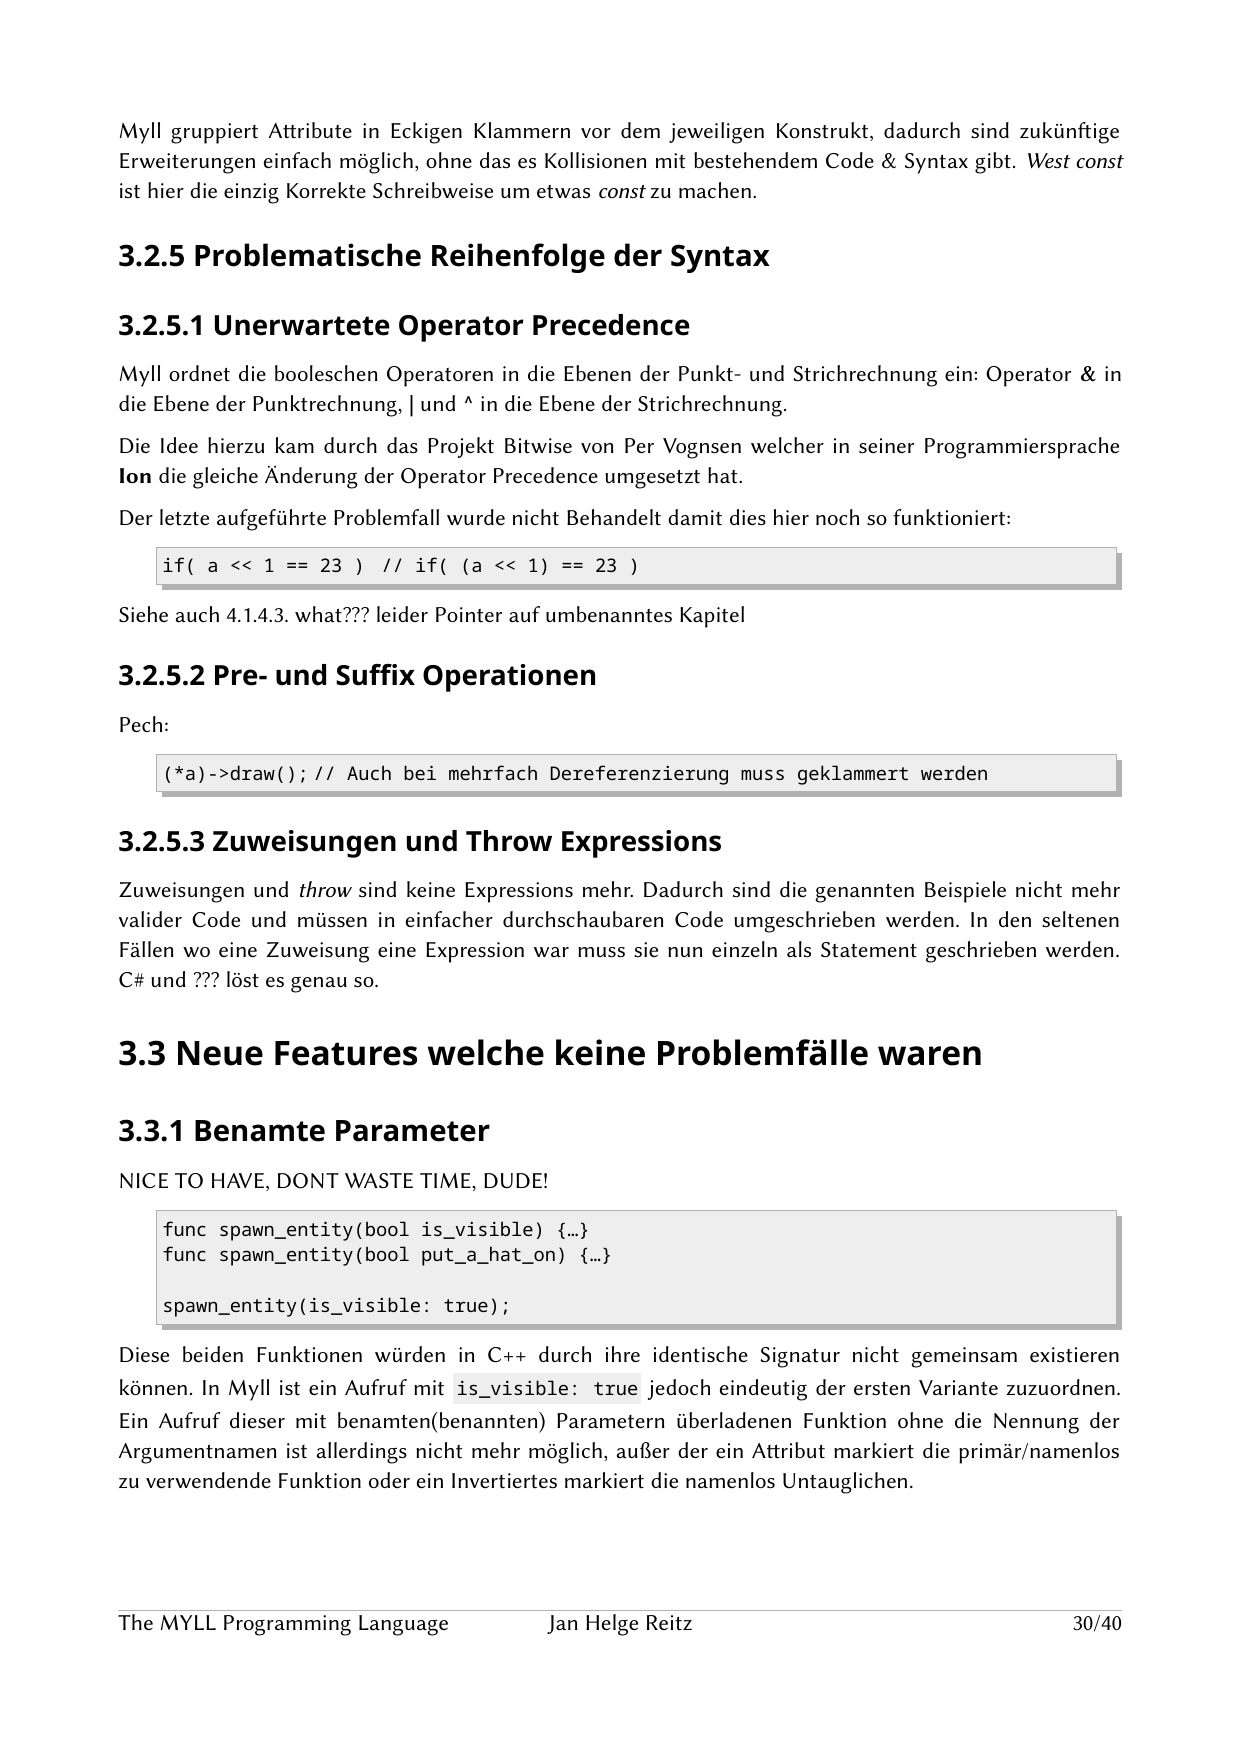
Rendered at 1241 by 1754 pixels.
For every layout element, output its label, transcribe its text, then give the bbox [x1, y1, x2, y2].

subtitle Neue Features welche keine Problemfälle waren [118, 1030, 1122, 1076]
subtitle Benamte Parameter [118, 1109, 1122, 1149]
subtitle Problematische Reihenfolge der Syntax [118, 234, 1122, 274]
text Der letzte aufgeführte Problemfall wurde nicht Behandelt damit dies hier noch so funktioniert: [118, 505, 1122, 531]
text NICE TO HAVE, DONT WASTE TIME, DUDE! [118, 1168, 1122, 1194]
text func spawn_entity(bool is_visible) {…} func spawn_entity(bool put_a_hat_on) {…} [157, 1211, 1116, 1286]
text Myll ordnet die booleschen Operatoren in die Ebenen der Punkt- und Strichrechnung ein: Operator & in die Ebene der Punktrechnung, | und ^ in die Ebene der Strichrechnung. [118, 361, 1122, 417]
text Myll gruppiert Attribute in Eckigen Klammern vor dem jeweiligen Konstrukt, dadurch sind zukünftige Erweiterungen einfach möglich, ohne das es Kollisionen mit bestehendem Code & Syntax gibt. West const ist hier die einzig Korrekte Schreibweise um etwas const zu machen. [118, 118, 1122, 204]
text Die Idee hierzu kam durch das Projekt Bitwise von Per Vognsen welcher in seiner Programmiersprache Ion die gleiche Änderung der Operator Precedence umgesetzt hat. [118, 433, 1122, 489]
text Siehe auch 4.1.4.3. what??? leider Pointer auf umbenanntes Kapitel [118, 602, 1122, 628]
text Zuweisungen und throw sind keine Expressions mehr. Dadurch sind die genannten Beispiele nicht mehr valider Code und müssen in einfacher durchschaubaren Code umgeschrieben werden. In den seltenen Fällen wo eine Zuweisung eine Expression war muss sie nun einzeln als Statement geschrieben werden. C# und ??? löst es genau so. [118, 877, 1122, 993]
subtitle Unerwartete Operator Precedence [118, 305, 1122, 343]
subtitle Pre- und Suffix Operationen [118, 656, 1122, 694]
text Pech: [118, 712, 1122, 738]
text spawn_entity(is_visible: true); [157, 1286, 1116, 1324]
subtitle Zuweisungen und Throw Expressions [118, 822, 1122, 859]
text Diese beiden Funktionen würden in C++ durch ihre identische Signatur nicht gemeinsam existieren können. In Myll ist ein Aufruf mit is_visible: true jedoch eindeutig der ersten Variante zuzuordnen. Ein Aufruf dieser mit benamten(benannten) Parametern überladenen Funktion ohne die Nennung der Argumentnamen ist allerdings nicht mehr möglich, außer der ein Attribut markiert die primär/namenlos zu verwendende Funktion oder ein Invertiertes markiert die namenlos Untauglichen. [118, 1342, 1122, 1494]
text if( a << 1 == 23 ) // if( (a << 1) == 23 ) [157, 548, 1116, 584]
text (*a)->draw(); // Auch bei mehrfach Dereferenzierung muss geklammert werden [157, 755, 1116, 791]
